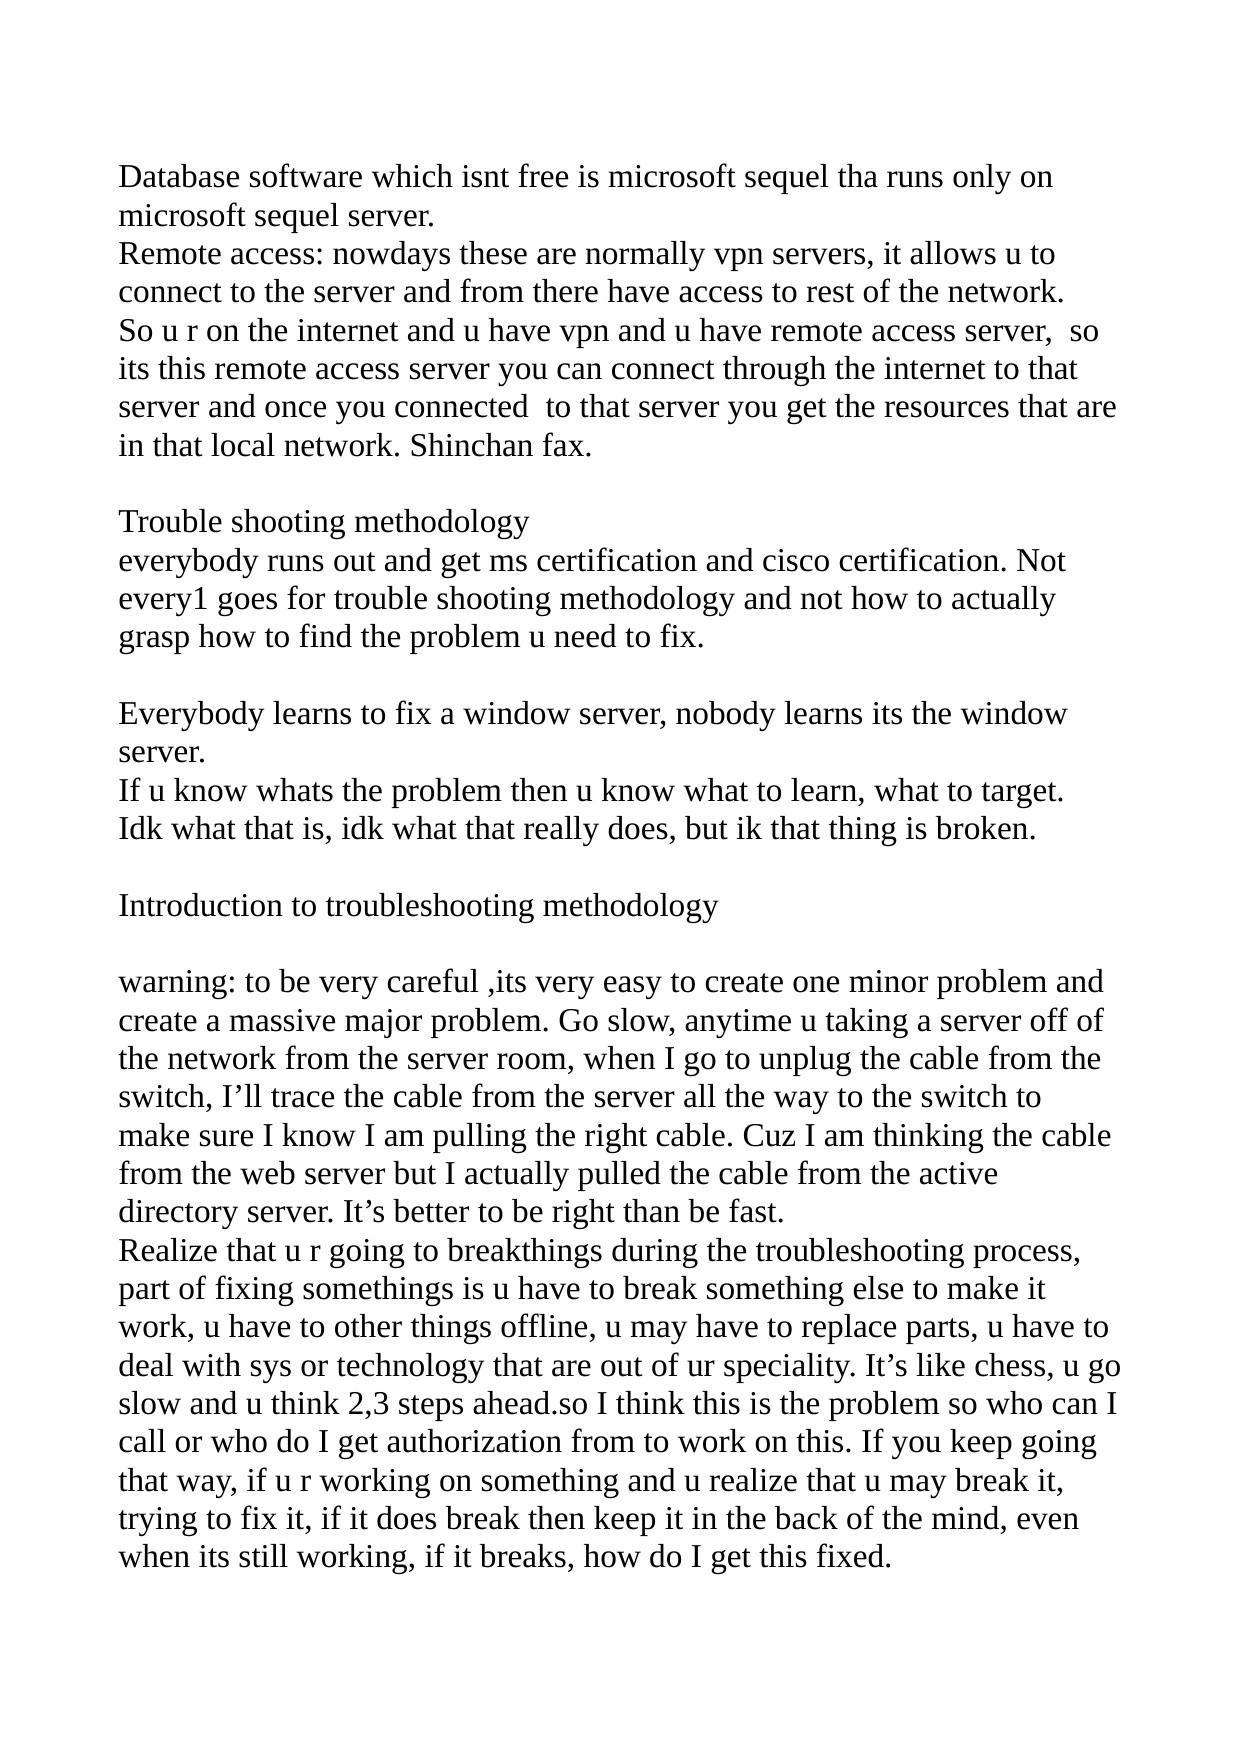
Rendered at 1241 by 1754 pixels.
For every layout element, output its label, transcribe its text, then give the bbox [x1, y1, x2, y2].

text Realize that u r going to breakthings during the troubleshooting process, part of fixing somethings is u have to break something else to make it work, u have to other things offline, u may have to replace parts, u have to deal with sys or technology that are out of ur speciality. It’s like chess, u go slow and u think 2,3 steps ahead.so I think this is the problem so who can I call or who do I get authorization from to work on this. If you keep going that way, if u r working on something and u realize that u may break it, trying to fix it, if it does break then keep it in the back of the mind, even when its still working, if it breaks, how do I get this fixed. [118, 1230, 1122, 1575]
text Everybody learns to fix a window server, nobody learns its the window server. [118, 693, 1122, 770]
text Trouble shooting methodology [118, 501, 1122, 540]
text Introduction to troubleshooting methodology [118, 885, 1122, 923]
text So u r on the internet and u have vpn and u have remote access server, so its this remote access server you can connect through the internet to that server and once you connected to that server you get the resources that are in that local network. Shinchan fax. [118, 310, 1122, 463]
text Database software which isnt free is microsoft sequel tha runs only on microsoft sequel server. [118, 156, 1122, 233]
text warning: to be very careful ,its very easy to create one minor problem and create a massive major problem. Go slow, anytime u taking a server off of the network from the server room, when I go to unplug the cable from the switch, I’ll trace the cable from the server all the way to the switch to make sure I know I am pulling the right cable. Cuz I am thinking the cable from the web server but I actually pulled the cable from the active directory server. It’s better to be right than be fast. [118, 961, 1122, 1230]
text Idk what that is, idk what that really does, but ik that thing is broken. [118, 808, 1122, 846]
text Remote access: nowdays these are normally vpn servers, it allows u to connect to the server and from there have access to rest of the network. [118, 233, 1122, 310]
text If u know whats the problem then u know what to learn, what to target. [118, 770, 1122, 808]
text everybody runs out and get ms certification and cisco certification. Not every1 goes for trouble shooting methodology and not how to actually grasp how to find the problem u need to fix. [118, 540, 1122, 655]
